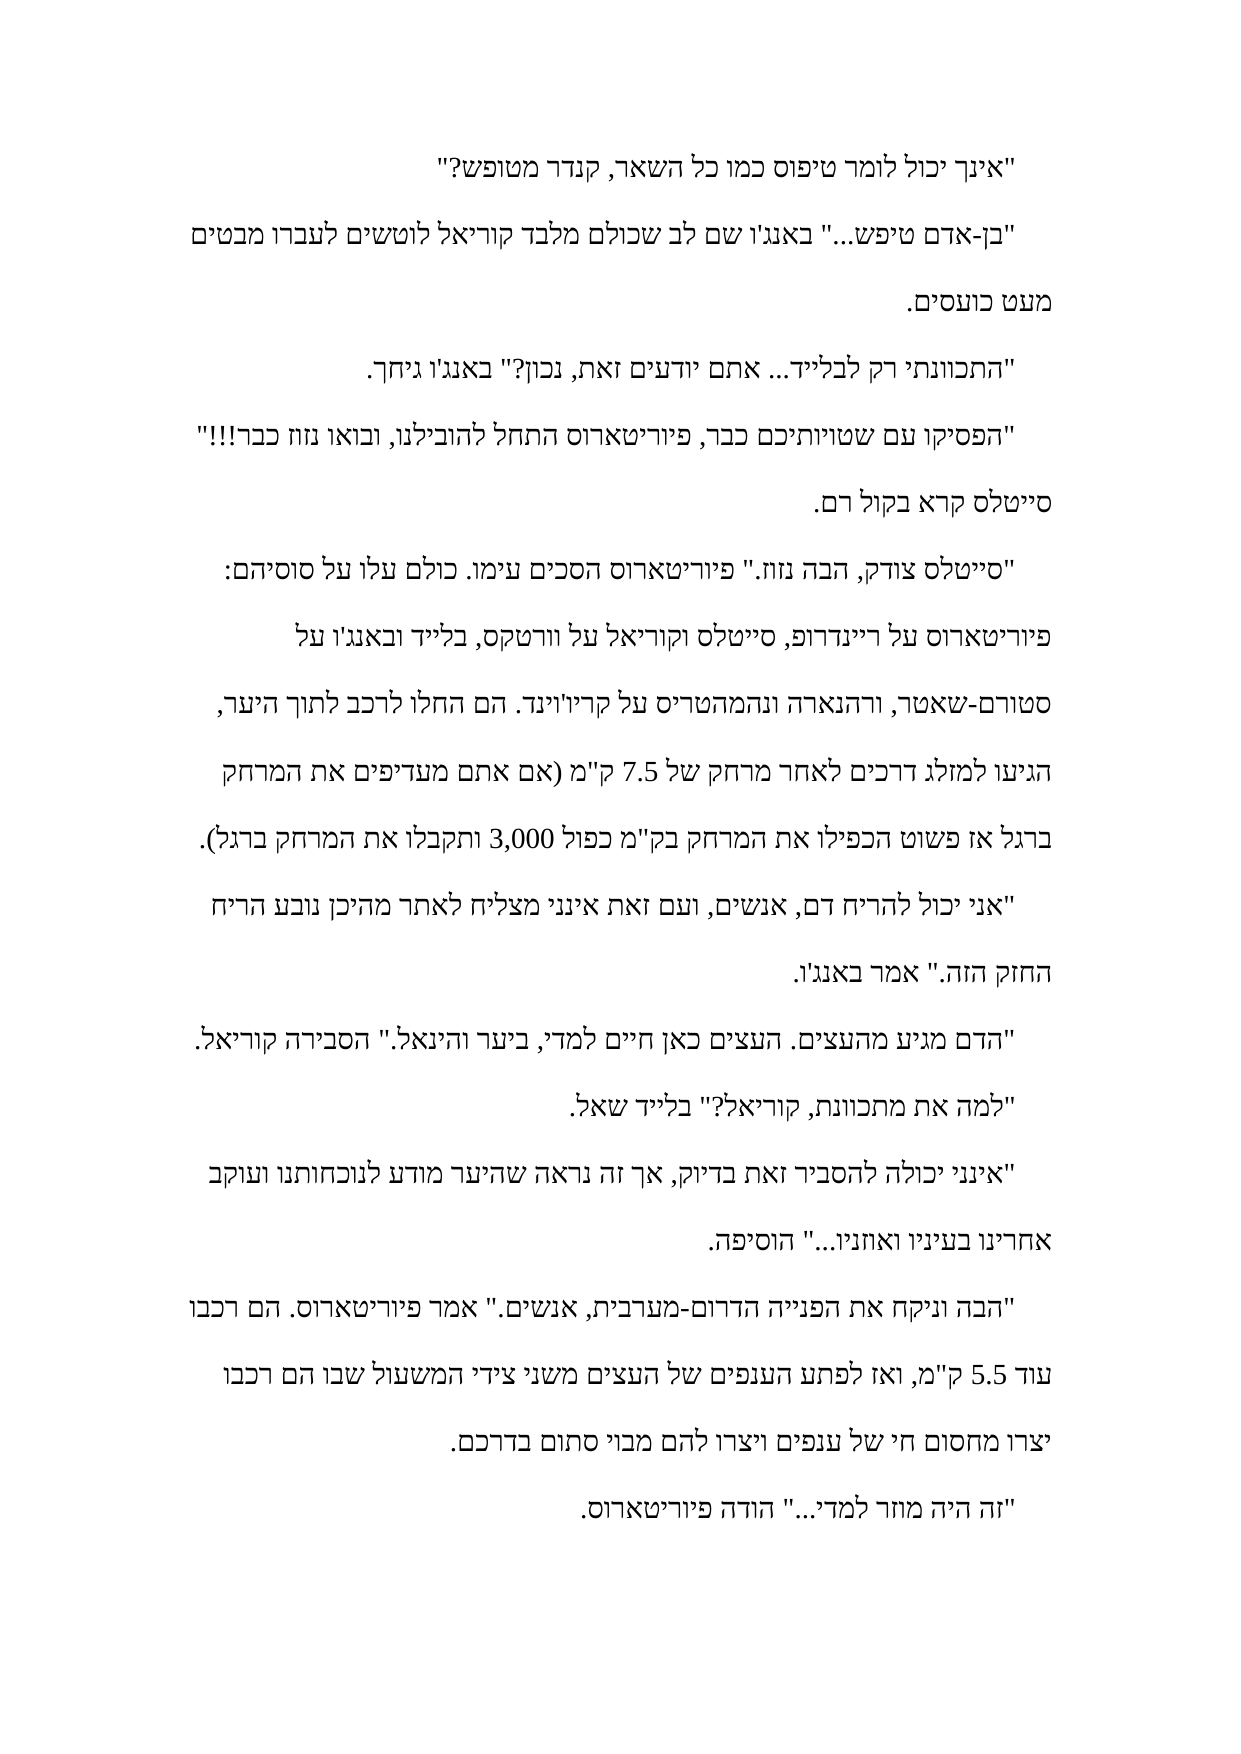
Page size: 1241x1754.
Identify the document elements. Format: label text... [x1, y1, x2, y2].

text "אינני יכולה להסביר זאת בדיוק, אך זה נראה שהיער מודע לנוכחותנו ועוקב אחרינו בעיניו ואוזניו..." הוסיפה. [187, 1156, 1053, 1257]
text "למה את מתכוונת, קוריאל?" בלייד שאל. [187, 1089, 1053, 1123]
text "אני יכול להריח דם, אנשים, ועם זאת אינני מצליח לאתר מהיכן נובע הריח החזק הזה." אמר באנג'ו. [187, 888, 1053, 988]
text "אינך יכול לומר טיפוס כמו כל השאר, קנדר מטופש?" [187, 150, 1053, 183]
text "סייטלס צודק, הבה נזוז." פיוריטארוס הסכים עימו. כולם עלו על סוסיהם: פיוריטארוס על ריינדרופ, סייטלס וקוריאל על וורטקס, בלייד ובאנג'ו על סטורם-שאטר, ורהנארה ונהמהטריס על קריו'וינד. הם החלו לרכב לתוך היער, הגיעו למזלג דרכים לאחר מרחק של 7.5 ק"מ (אם אתם מעדיפים את המרחק ברגל אז פשוט הכפילו את המרחק בק"מ כפול 3,000 ותקבלו את המרחק ברגל). [187, 552, 1053, 854]
text "הפסיקו עם שטויותיכם כבר, פיוריטארוס התחל להובילנו, ובואו נזוז כבר!!!" סייטלס קרא בקול רם. [187, 418, 1053, 519]
text "התכוונתי רק לבלייד... אתם יודעים זאת, נכון?" באנג'ו גיחך. [187, 351, 1053, 385]
text "הבה וניקח את הפנייה הדרום-מערבית, אנשים." אמר פיוריטארוס. הם רכבו עוד 5.5 ק"מ, ואז לפתע הענפים של העצים משני צידי המשעול שבו הם רכבו יצרו מחסום חי של ענפים ויצרו להם מבוי סתום בדרכם. [187, 1290, 1053, 1458]
text "הדם מגיע מהעצים. העצים כאן חיים למדי, ביער והינאל." הסבירה קוריאל. [187, 1022, 1053, 1056]
text "זה היה מוזר למדי..." הודה פיוריטארוס. [187, 1492, 1053, 1525]
text "בן-אדם טיפש..." באנג'ו שם לב שכולם מלבד קוריאל לוטשים לעברו מבטים מעט כועסים. [187, 217, 1053, 318]
